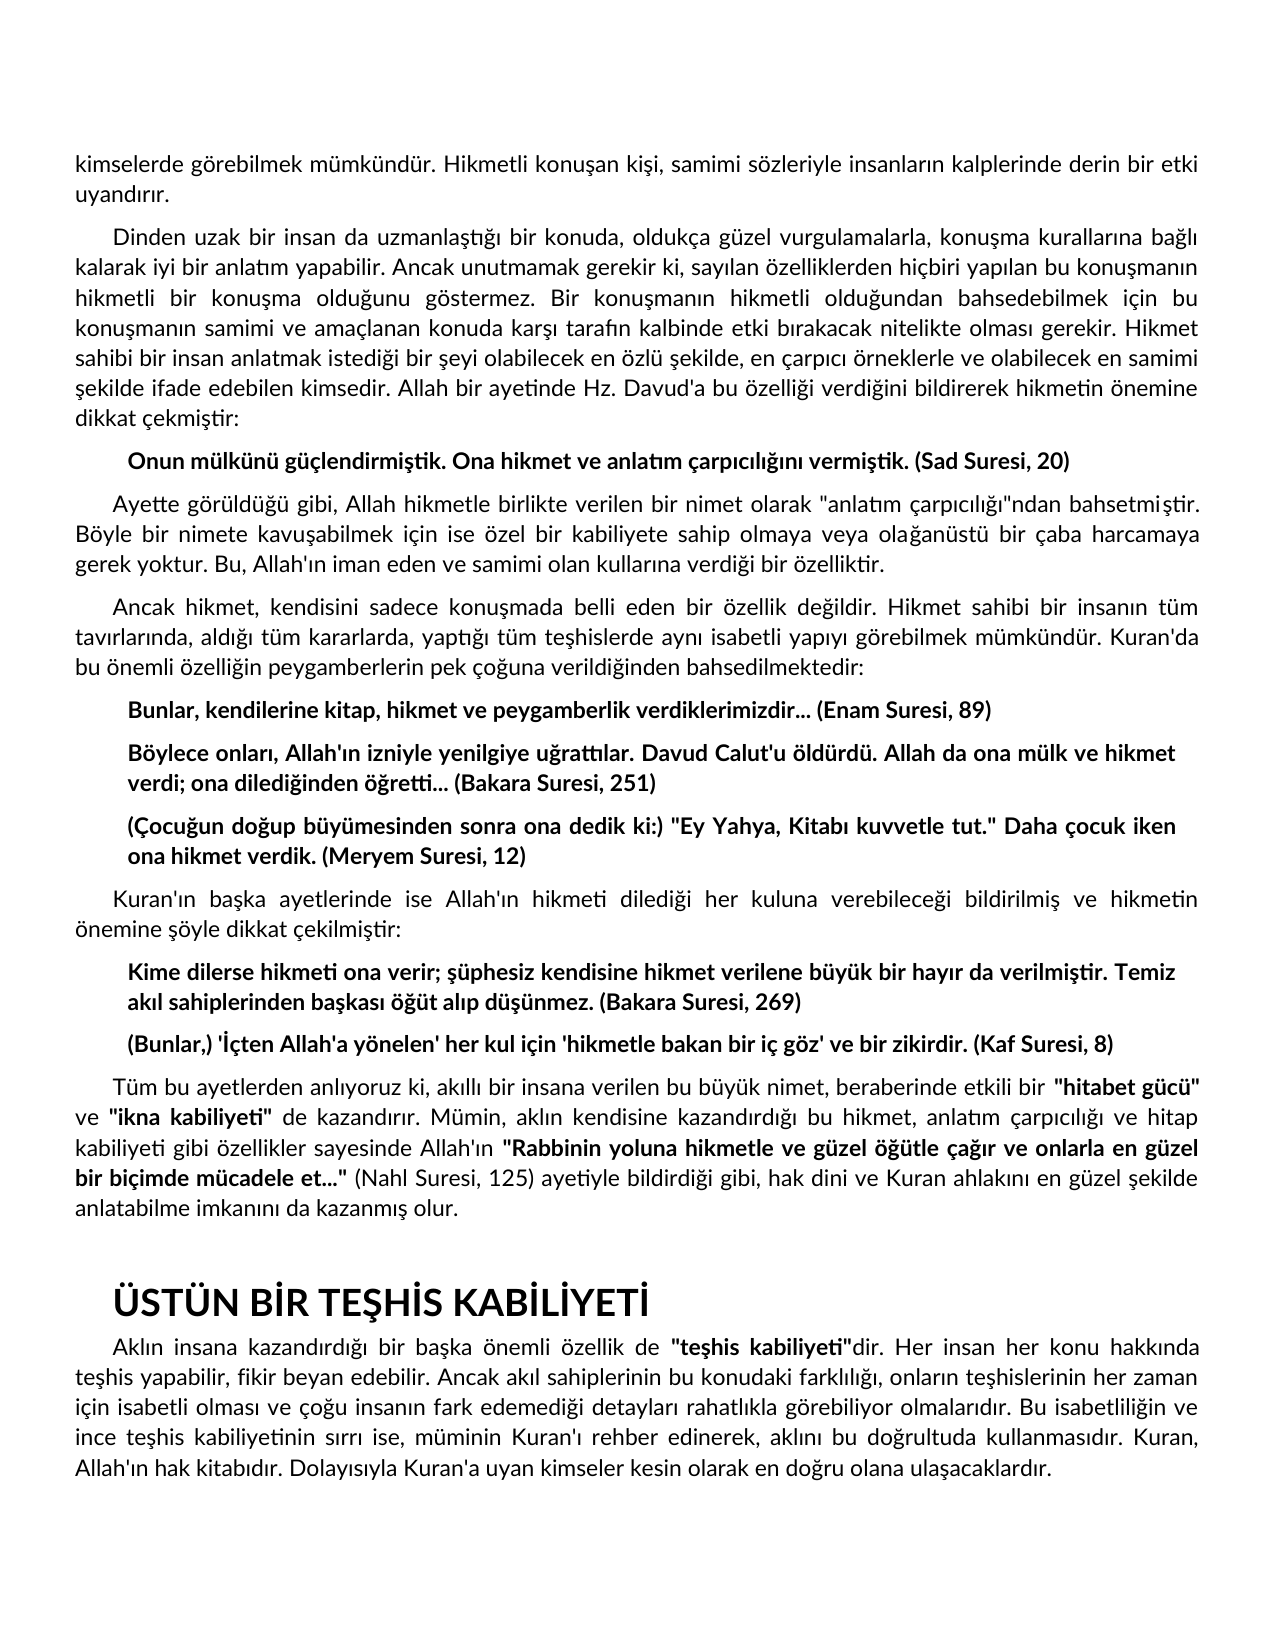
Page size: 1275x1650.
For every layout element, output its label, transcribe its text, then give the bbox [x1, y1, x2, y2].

text Ayette görüldüğü gibi, Allah hikmetle birlikte verilen bir nimet olarak "anlatım çarpıcılığı"ndan bahsetmiştir. Böyle bir nimete kavuşabilmek için ise özel bir kabiliyete sahip olmaya veya olağanüstü bir çaba harcamaya gerek yoktur. Bu, Allah'ın iman eden ve samimi olan kullarına verdiği bir özelliktir. [75, 489, 1200, 577]
text Kime dilerse hikmeti ona verir; şüphesiz kendisine hikmet verilene büyük bir hayır da verilmiştir. Temiz akıl sahiplerinden başkası öğüt alıp düşünmez. (Bakara Suresi, 269) [127, 957, 1177, 1015]
text Bunlar, kendilerine kitap, hikmet ve peygamberlik verdiklerimizdir... (Enam Suresi, 89) [127, 696, 1177, 723]
subtitle ÜSTÜN BİR TEŞHİS KABİLİYETİ [112, 1279, 1200, 1324]
text Böylece onları, Allah'ın izniyle yenilgiye uğrattılar. Davud Calut'u öldürdü. Allah da ona mülk ve hikmet verdi; ona dilediğinden öğretti... (Bakara Suresi, 251) [127, 738, 1177, 796]
text (Çocuğun doğup büyümesinden sonra ona dedik ki:) "Ey Yahya, Kitabı kuvvetle tut." Daha çocuk iken ona hikmet verdik. (Meryem Suresi, 12) [127, 811, 1177, 869]
text Kuran'ın başka ayetlerinde ise Allah'ın hikmeti dilediği her kuluna verebileceği bildirilmiş ve hikmetin önemine şöyle dikkat çekilmiştir: [75, 884, 1200, 942]
text Onun mülkünü güçlendirmiştik. Ona hikmet ve anlatım çarpıcılığını vermiştik. (Sad Suresi, 20) [127, 447, 1177, 474]
text Tüm bu ayetlerden anlıyoruz ki, akıllı bir insana verilen bu büyük nimet, beraberinde etkili bir "hitabet gücü" ve "ikna kabiliyeti" de kazandırır. Mümin, aklın kendisine kazandırdığı bu hikmet, anlatım çarpıcılığı ve hitap kabiliyeti gibi özellikler sayesinde Allah'ın "Rabbinin yoluna hikmetle ve güzel öğütle çağır ve onlarla en güzel bir biçimde mücadele et..." (Nahl Suresi, 125) ayetiyle bildirdiği gibi, hak dini ve Kuran ahlakını en güzel şekilde anlatabilme imkanını da kazanmış olur. [75, 1073, 1200, 1221]
text (Bunlar,) 'İçten Allah'a yönelen' her kul için 'hikmetle bakan bir iç göz' ve bir zikirdir. (Kaf Suresi, 8) [127, 1030, 1177, 1058]
text Aklın insana kazandırdığı bir başka önemli özellik de "teşhis kabiliyeti"dir. Her insan her konu hakkında teşhis yapabilir, fikir beyan edebilir. Ancak akıl sahiplerinin bu konudaki farklılığı, onların teşhislerinin her zaman için isabetli olması ve çoğu insanın fark edemediği detayları rahatlıkla görebiliyor olmalarıdır. Bu isabetliliğin ve ince teşhis kabiliyetinin sırrı ise, müminin Kuran'ı rehber edinerek, aklını bu doğrultuda kullanmasıdır. Kuran, Allah'ın hak kitabıdır. Dolayısıyla Kuran'a uyan kimseler kesin olarak en doğru olana ulaşacaklardır. [75, 1332, 1200, 1481]
text Dinden uzak bir insan da uzmanlaştığı bir konuda, oldukça güzel vurgulamalarla, konuşma kurallarına bağlı kalarak iyi bir anlatım yapabilir. Ancak unutmamak gerekir ki, sayılan özelliklerden hiçbiri yapılan bu konuşmanın hikmetli bir konuşma olduğunu göstermez. Bir konuşmanın hikmetli olduğundan bahsedebilmek için bu konuşmanın samimi ve amaçlanan konuda karşı tarafın kalbinde etki bırakacak nitelikte olması gerekir. Hikmet sahibi bir insan anlatmak istediği bir şeyi olabilecek en özlü şekilde, en çarpıcı örneklerle ve olabilecek en samimi şekilde ifade edebilen kimsedir. Allah bir ayetinde Hz. Davud'a bu özelliği verdiğini bildirerek hikmetin önemine dikkat çekmiştir: [75, 223, 1200, 432]
text kimselerde görebilmek mümkündür. Hikmetli konuşan kişi, samimi sözleriyle insanların kalplerinde derin bir etki uyandırır. [75, 150, 1200, 208]
text Ancak hikmet, kendisini sadece konuşmada belli eden bir özellik değildir. Hikmet sahibi bir insanın tüm tavırlarında, aldığı tüm kararlarda, yaptığı tüm teşhislerde aynı isabetli yapıyı görebilmek mümkündür. Kuran'da bu önemli özelliğin peygamberlerin pek çoğuna verildiğinden bahsedilmektedir: [75, 593, 1200, 681]
